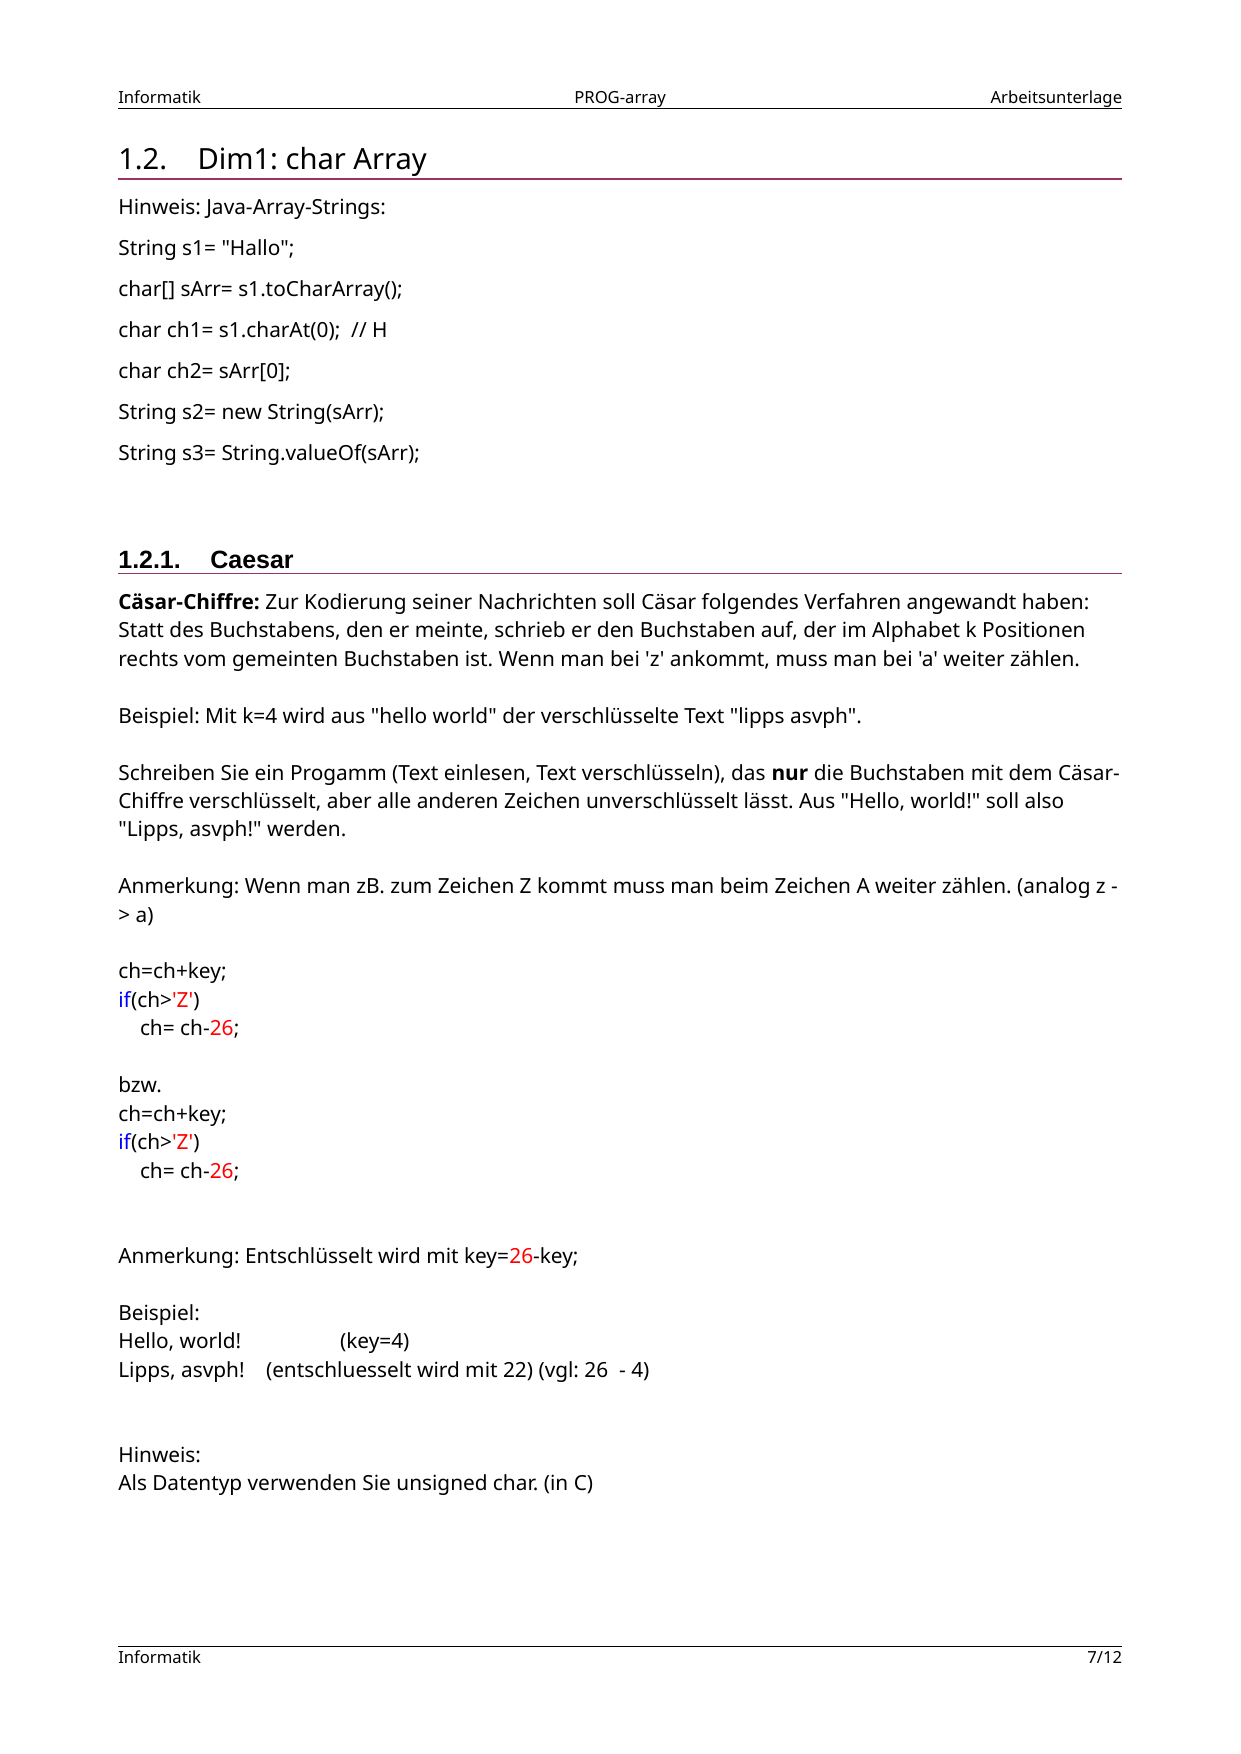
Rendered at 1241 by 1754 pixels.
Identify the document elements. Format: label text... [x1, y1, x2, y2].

text Schreiben Sie ein Progamm (Text einlesen, Text verschlüsseln), das nur die Buchstaben mit dem Cäsar-Chiffre verschlüsselt, aber alle anderen Zeichen unverschlüsselt lässt. Aus "Hello, world!" soll also "Lipps, asvph!" werden. [118, 758, 1122, 871]
text String s3= String.valueOf(sArr); [118, 438, 1122, 466]
text Anmerkung: Wenn man zB. zum Zeichen Z kommt muss man beim Zeichen A weiter zählen. (analog z -> a) [118, 871, 1122, 928]
text Hinweis: [118, 1440, 1122, 1468]
text if(ch>'Z') [118, 1127, 1122, 1156]
text ch=ch+key; [118, 1099, 1122, 1127]
text String s1= "Hallo"; [118, 233, 1122, 262]
text Cäsar-Chiffre: Zur Kodierung seiner Nachrichten soll Cäsar folgendes Verfahren angewandt haben: Statt des Buchstabens, den er meinte, schrieb er den Buchstaben auf, der im Alphabet k Positionen rechts vom gemeinten Buchstaben ist. Wenn man bei 'z' ankommt, muss man bei 'a' weiter zählen. [118, 587, 1122, 672]
text if(ch>'Z') [118, 985, 1122, 1013]
text Hello, world! (key=4) Lipps, asvph! (entschluesselt wird mit 22) (vgl: 26 - 4) [118, 1326, 1122, 1383]
text ch=ch+key; [118, 957, 1122, 985]
text bzw. [118, 1070, 1122, 1099]
text char[] sArr= s1.toCharArray(); [118, 274, 1122, 302]
subtitle Dim1: char Array [118, 138, 1122, 178]
text String s2= new String(sArr); [118, 397, 1122, 425]
text Beispiel: Mit k=4 wird aus "hello world" der verschlüsselte Text "lipps asvph". [118, 672, 1122, 758]
text char ch1= s1.charAt(0); // H [118, 315, 1122, 343]
text ch= ch-26; [118, 1013, 1122, 1042]
text Beispiel: [118, 1298, 1122, 1326]
text ch= ch-26; [118, 1156, 1122, 1184]
text Hinweis: Java-Array-Strings: [118, 192, 1122, 221]
text char ch2= sArr[0]; [118, 356, 1122, 384]
subtitle Caesar [118, 545, 1122, 573]
text Als Datentyp verwenden Sie unsigned char. (in C) [118, 1468, 1122, 1497]
text Anmerkung: Entschlüsselt wird mit key=26-key; [118, 1241, 1122, 1269]
